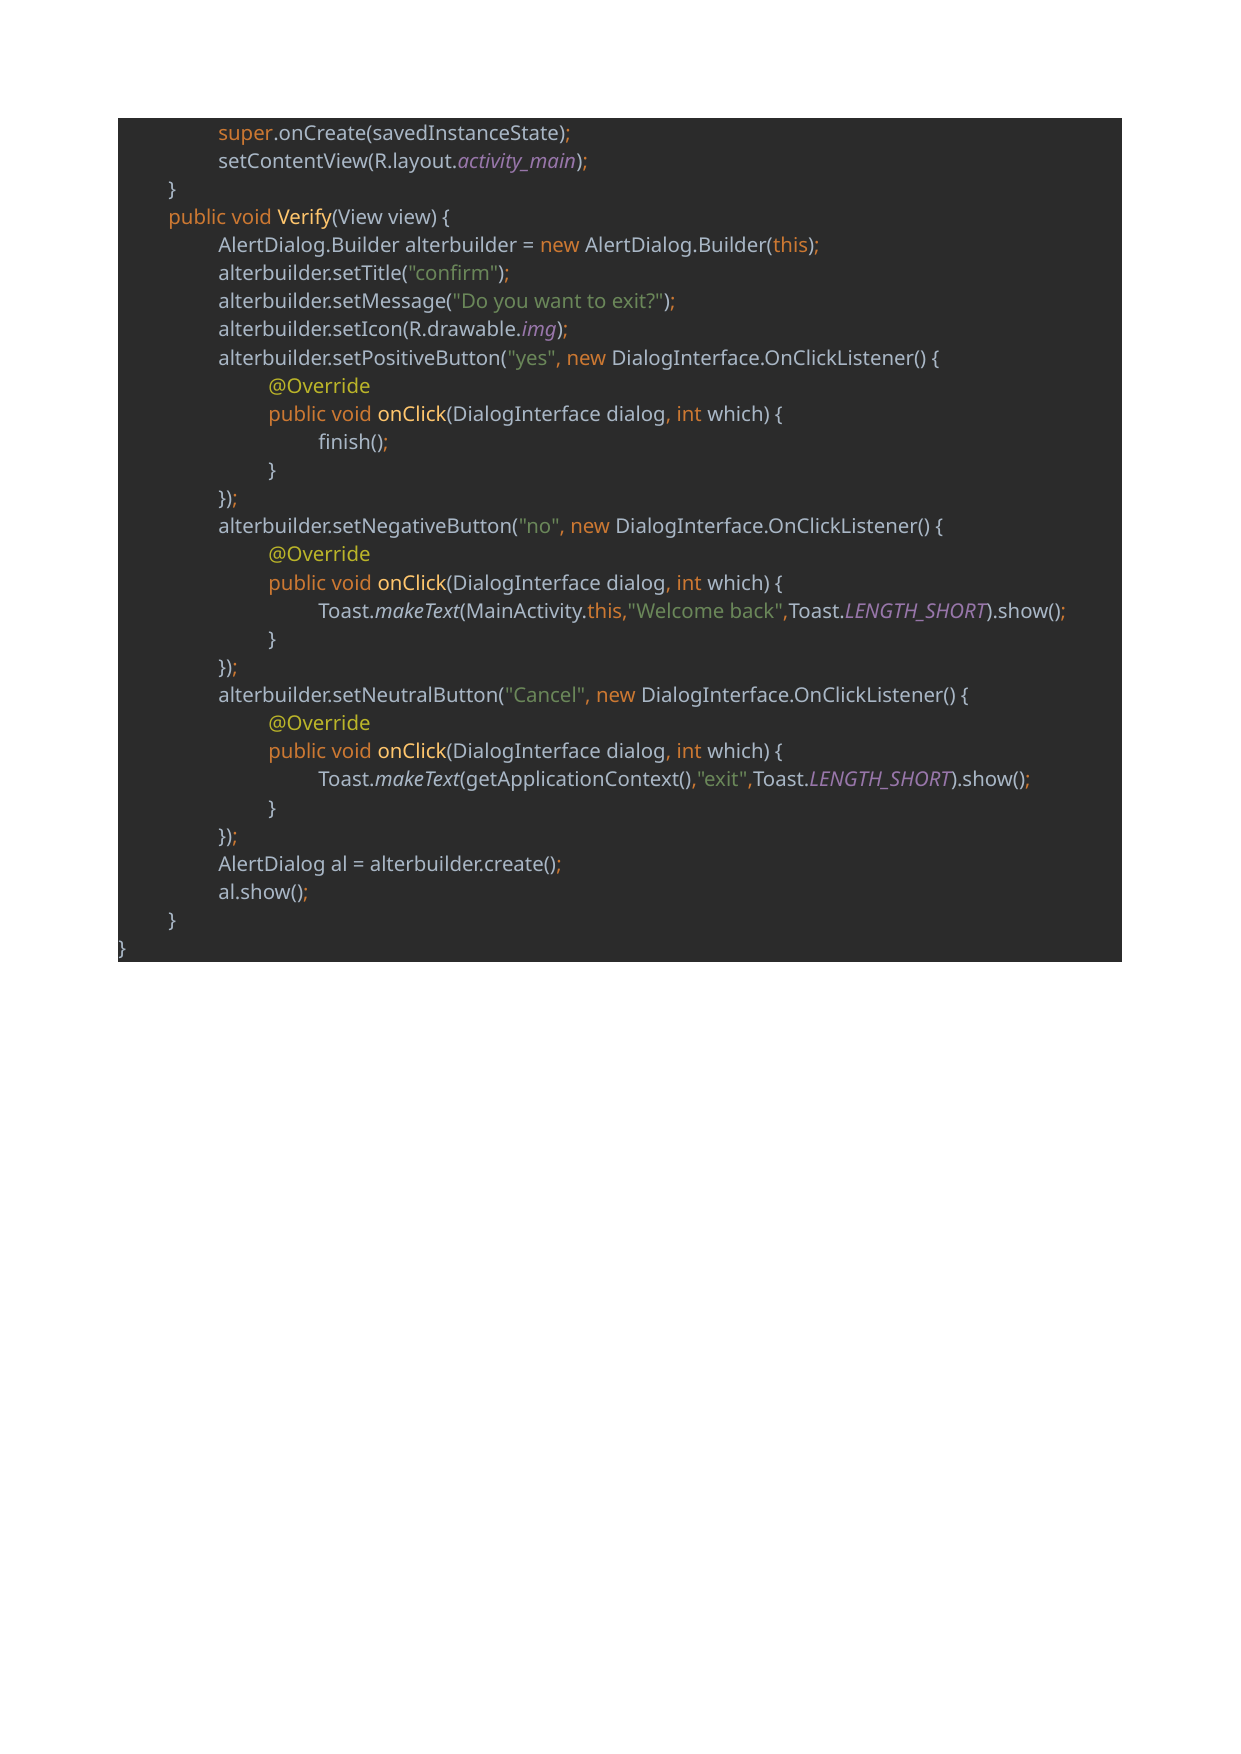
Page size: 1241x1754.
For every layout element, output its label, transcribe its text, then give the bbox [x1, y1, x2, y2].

text alterbuilder.setMessage("Do you want to exit?"); [118, 287, 1122, 315]
text } [118, 793, 1122, 821]
text Toast.makeText(getApplicationContext(),"exit",Toast.LENGTH_SHORT).show(); [118, 765, 1122, 793]
text } [118, 906, 1122, 934]
text setContentView(R.layout.activity_main); [118, 146, 1122, 174]
text public void Verify(View view) { [118, 202, 1122, 231]
text finish(); [118, 427, 1122, 456]
text alterbuilder.setPositiveButton("yes", new DialogInterface.OnClickListener() { [118, 343, 1122, 371]
text }); [118, 484, 1122, 512]
text } [118, 174, 1122, 202]
text AlertDialog al = alterbuilder.create(); [118, 849, 1122, 877]
text } [118, 624, 1122, 652]
text alterbuilder.setNeutralButton("Cancel", new DialogInterface.OnClickListener() { [118, 681, 1122, 709]
text AlertDialog.Builder alterbuilder = new AlertDialog.Builder(this); [118, 231, 1122, 259]
text @Override [118, 709, 1122, 737]
text alterbuilder.setNegativeButton("no", new DialogInterface.OnClickListener() { [118, 512, 1122, 540]
text @Override [118, 371, 1122, 399]
text }); [118, 821, 1122, 849]
text } [118, 934, 1122, 962]
text public void onClick(DialogInterface dialog, int which) { [118, 737, 1122, 765]
text } [118, 456, 1122, 484]
text }); [118, 652, 1122, 681]
text public void onClick(DialogInterface dialog, int which) { [118, 399, 1122, 427]
text al.show(); [118, 877, 1122, 906]
text super.onCreate(savedInstanceState); [118, 118, 1122, 146]
text Toast.makeText(MainActivity.this,"Welcome back",Toast.LENGTH_SHORT).show(); [118, 596, 1122, 624]
text alterbuilder.setIcon(R.drawable.img); [118, 315, 1122, 343]
text alterbuilder.setTitle("confirm"); [118, 259, 1122, 287]
text @Override [118, 540, 1122, 568]
text public void onClick(DialogInterface dialog, int which) { [118, 568, 1122, 596]
